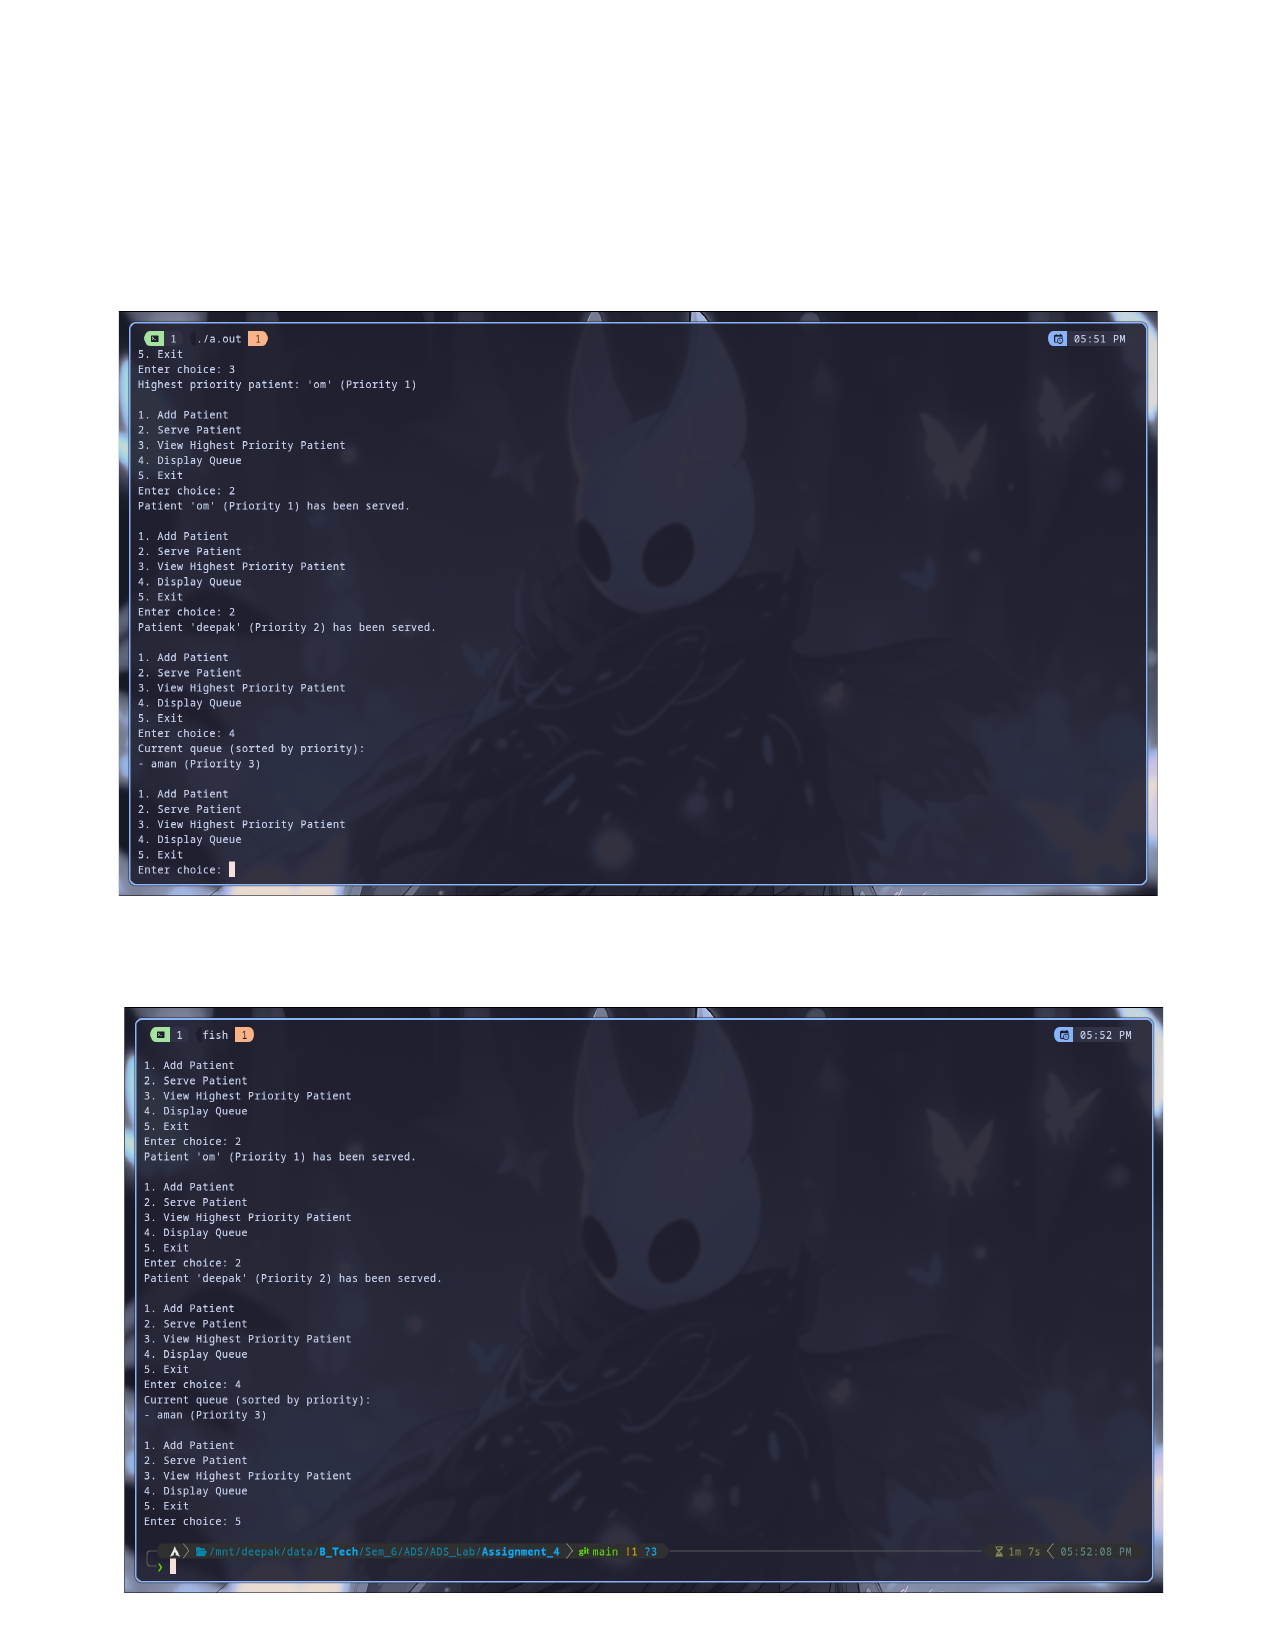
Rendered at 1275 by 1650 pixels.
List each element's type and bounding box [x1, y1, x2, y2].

picture [124, 1007, 1164, 1593]
picture [118, 311, 1158, 896]
